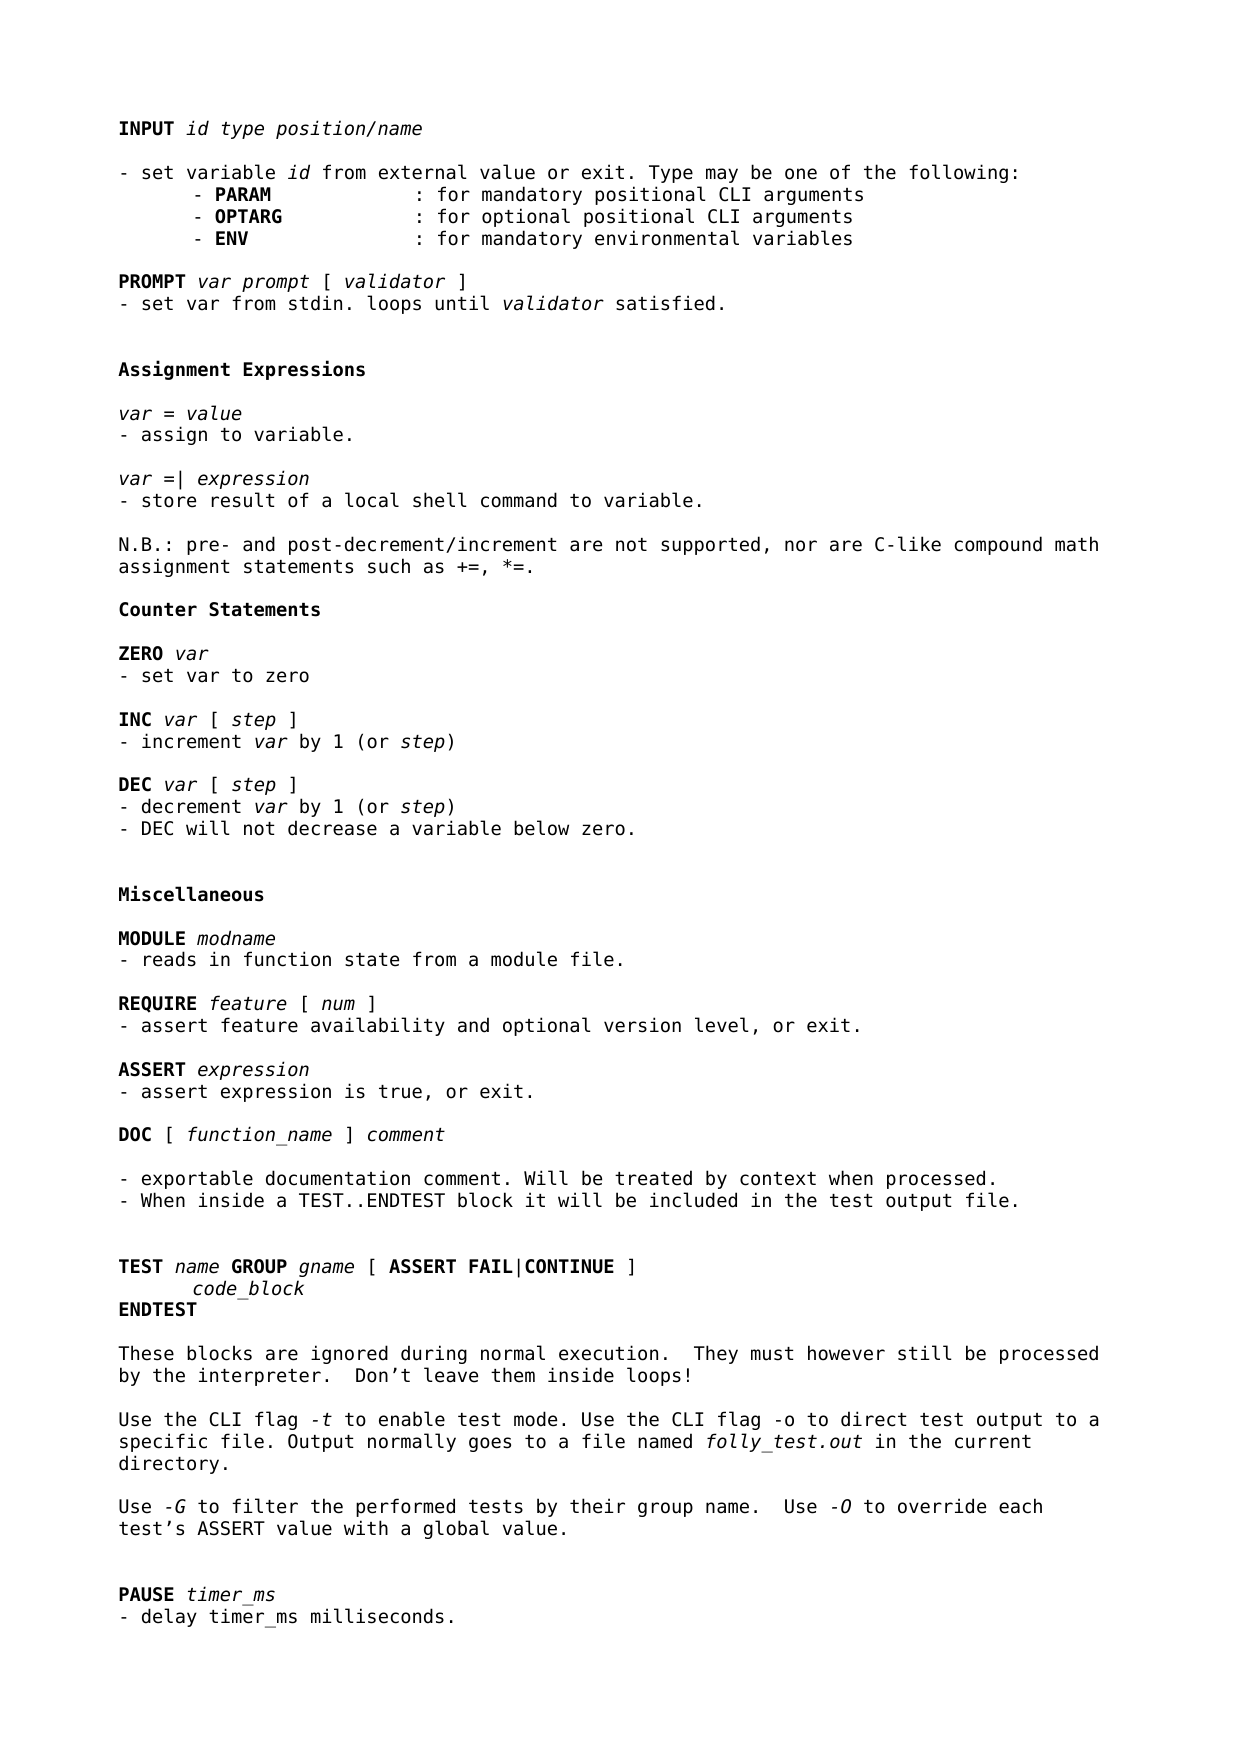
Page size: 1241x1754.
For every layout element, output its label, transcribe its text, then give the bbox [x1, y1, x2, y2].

text Counter Statements [118, 599, 1122, 621]
text - reads in function state from a module file. [118, 949, 1122, 971]
text TEST name GROUP gname [ ASSERT FAIL|CONTINUE ] [118, 1256, 1122, 1277]
text - set var to zero [118, 665, 1122, 687]
text INPUT id type position/name [118, 118, 1122, 140]
text var = value [118, 402, 1122, 424]
text DEC var [ step ] [118, 774, 1122, 796]
text PROMPT var prompt [ validator ] [118, 271, 1122, 293]
text - set variable id from external value or exit. Type may be one of the following: [118, 162, 1122, 184]
text PAUSE timer_ms [118, 1584, 1122, 1606]
text var =| expression [118, 468, 1122, 490]
text Use -G to filter the performed tests by their group name. Use -O to override each test’s ASSERT value with a global value. [118, 1496, 1122, 1540]
text - store result of a local shell command to variable. [118, 490, 1122, 512]
text - assert feature availability and optional version level, or exit. [118, 1015, 1122, 1037]
text Assignment Expressions [118, 359, 1122, 381]
text - ENV : for mandatory environmental variables [118, 227, 1122, 249]
text - assert expression is true, or exit. [118, 1081, 1122, 1102]
text - PARAM : for mandatory positional CLI arguments [118, 184, 1122, 206]
text - DEC will not decrease a variable below zero. [118, 818, 1122, 840]
text - When inside a TEST..ENDTEST block it will be included in the test output file. [118, 1190, 1122, 1212]
text code_block [118, 1277, 1122, 1299]
text - increment var by 1 (or step) [118, 731, 1122, 752]
text INC var [ step ] [118, 709, 1122, 731]
text ASSERT expression [118, 1059, 1122, 1081]
text - decrement var by 1 (or step) [118, 796, 1122, 818]
text DOC [ function_name ] comment [118, 1124, 1122, 1146]
text MODULE modname [118, 927, 1122, 949]
text Use the CLI flag -t to enable test mode. Use the CLI flag -o to direct test output to a specific file. Output normally goes to a file named folly_test.out in the current directory. [118, 1409, 1122, 1474]
text ZERO var [118, 643, 1122, 665]
text - exportable documentation comment. Will be treated by context when processed. [118, 1168, 1122, 1190]
text - OPTARG : for optional positional CLI arguments [118, 206, 1122, 227]
text - assign to variable. [118, 424, 1122, 446]
text N.B.: pre- and post-decrement/increment are not supported, nor are C-like compound math assignment statements such as +=, *=. [118, 534, 1122, 577]
text - set var from stdin. loops until validator satisfied. [118, 293, 1122, 315]
text These blocks are ignored during normal execution. They must however still be processed by the interpreter. Don’t leave them inside loops! [118, 1343, 1122, 1387]
text REQUIRE feature [ num ] [118, 993, 1122, 1015]
text - delay timer_ms milliseconds. [118, 1606, 1122, 1627]
text Miscellaneous [118, 884, 1122, 906]
text ENDTEST [118, 1299, 1122, 1321]
